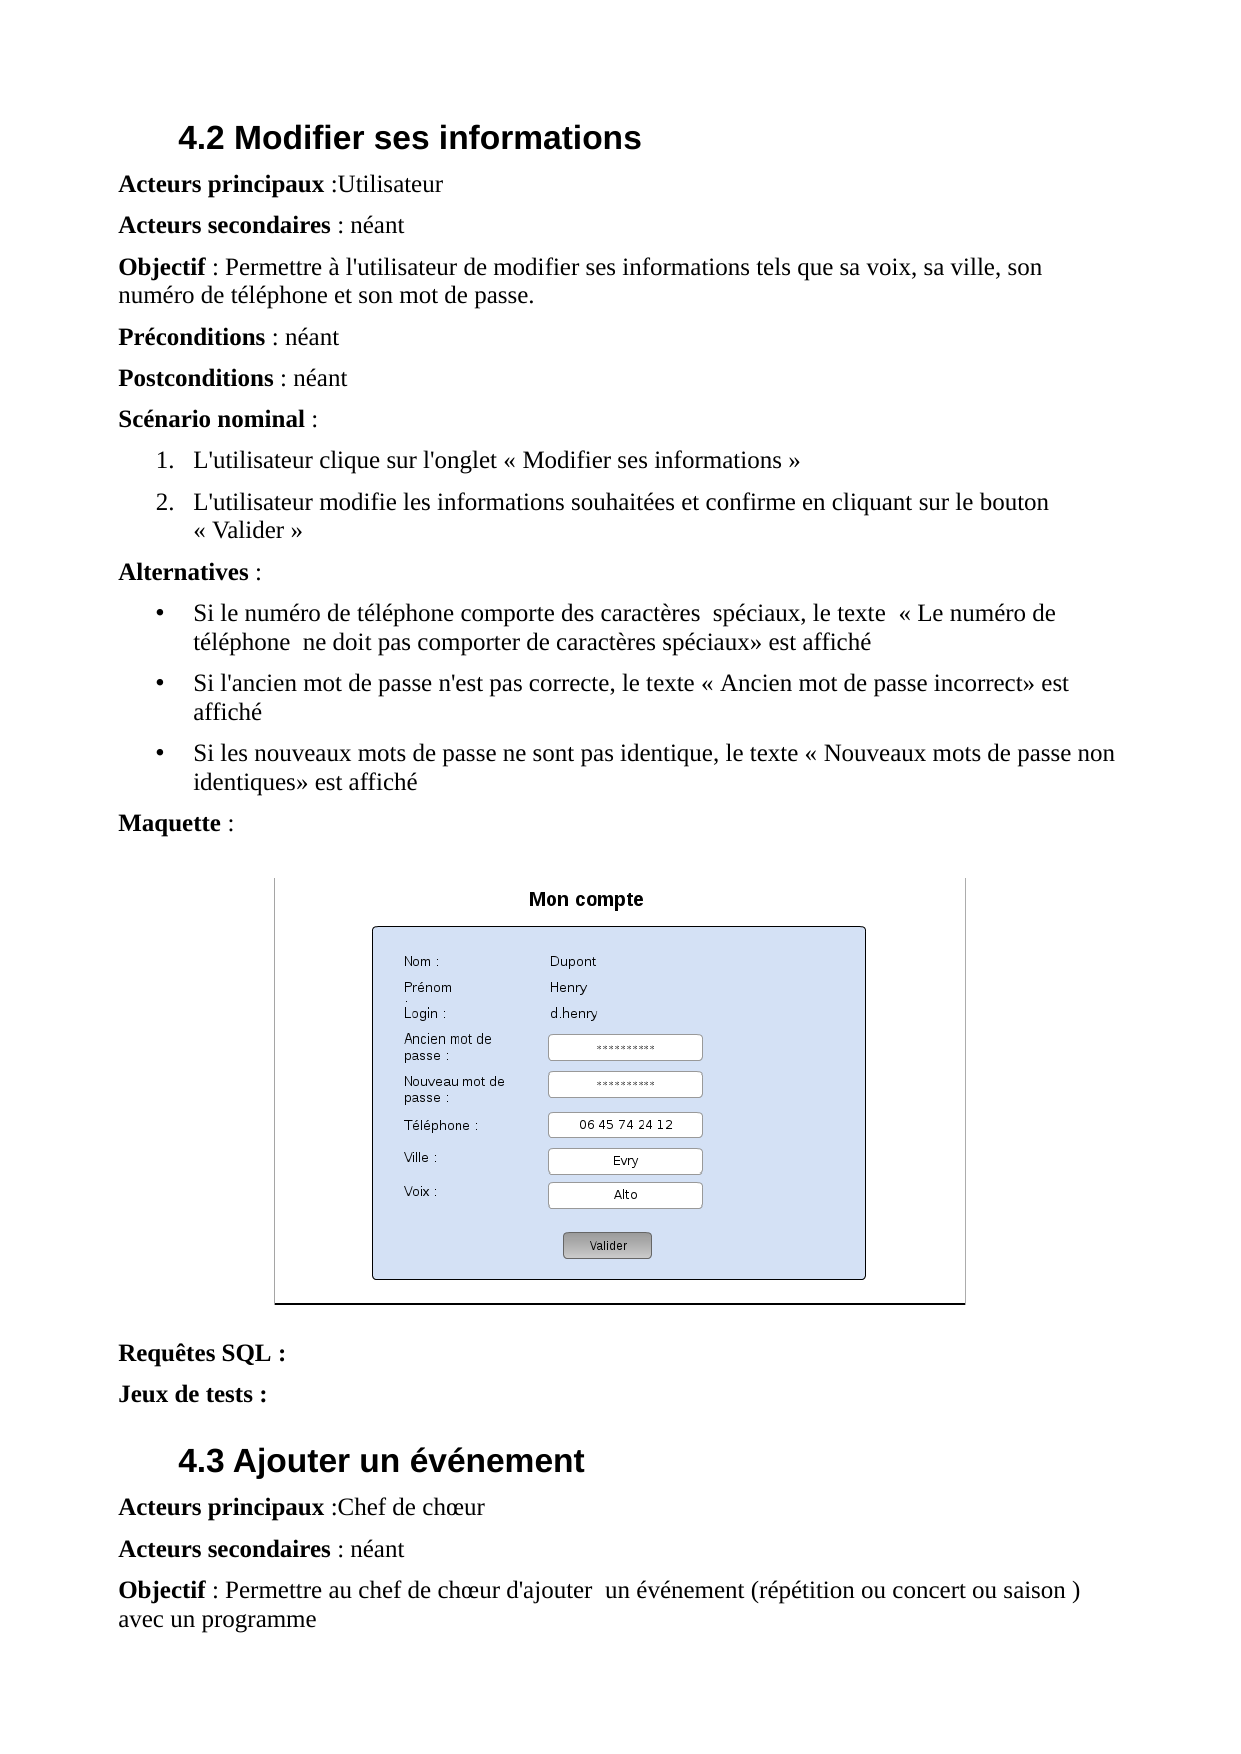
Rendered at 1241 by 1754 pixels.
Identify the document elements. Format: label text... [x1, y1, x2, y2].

text Acteurs principaux :Chef de chœur [118, 1492, 1122, 1521]
text Acteurs principaux :Utilisateur [118, 169, 1122, 198]
picture [274, 878, 966, 1305]
text Préconditions : néant [118, 322, 1122, 351]
list Si les nouveaux mots de passe ne sont pas identique, le texte « Nouveaux mots de passe non identiques» est affiché [156, 738, 1122, 796]
text Objectif : Permettre au chef de chœur d'ajouter un événement (répétition ou concert ou saison ) avec un programme [118, 1575, 1122, 1632]
text Scénario nominal : [118, 404, 1122, 433]
subtitle 4.3 Ajouter un événement [118, 1441, 1122, 1480]
text Acteurs secondaires : néant [118, 1534, 1122, 1562]
list L'utilisateur clique sur l'onglet « Modifier ses informations » [156, 446, 1122, 474]
text Jeux de tests : [118, 1379, 1122, 1408]
text Maquette : [118, 808, 1122, 837]
list Si le numéro de téléphone comporte des caractères spéciaux, le texte « Le numéro de téléphone ne doit pas comporter de caractères spéciaux» est affiché [156, 598, 1122, 656]
text Requêtes SQL : [118, 1338, 1122, 1367]
list Si l'ancien mot de passe n'est pas correcte, le texte « Ancien mot de passe incorrect» est affiché [156, 668, 1122, 726]
text Postconditions : néant [118, 363, 1122, 392]
list L'utilisateur modifie les informations souhaitées et confirme en cliquant sur le bouton « Valider » [156, 487, 1122, 544]
text Acteurs secondaires : néant [118, 211, 1122, 239]
text Alternatives : [118, 557, 1122, 586]
subtitle 4.2 Modifier ses informations [118, 118, 1122, 157]
text Objectif : Permettre à l'utilisateur de modifier ses informations tels que sa voix, sa ville, son numéro de téléphone et son mot de passe. [118, 252, 1122, 309]
